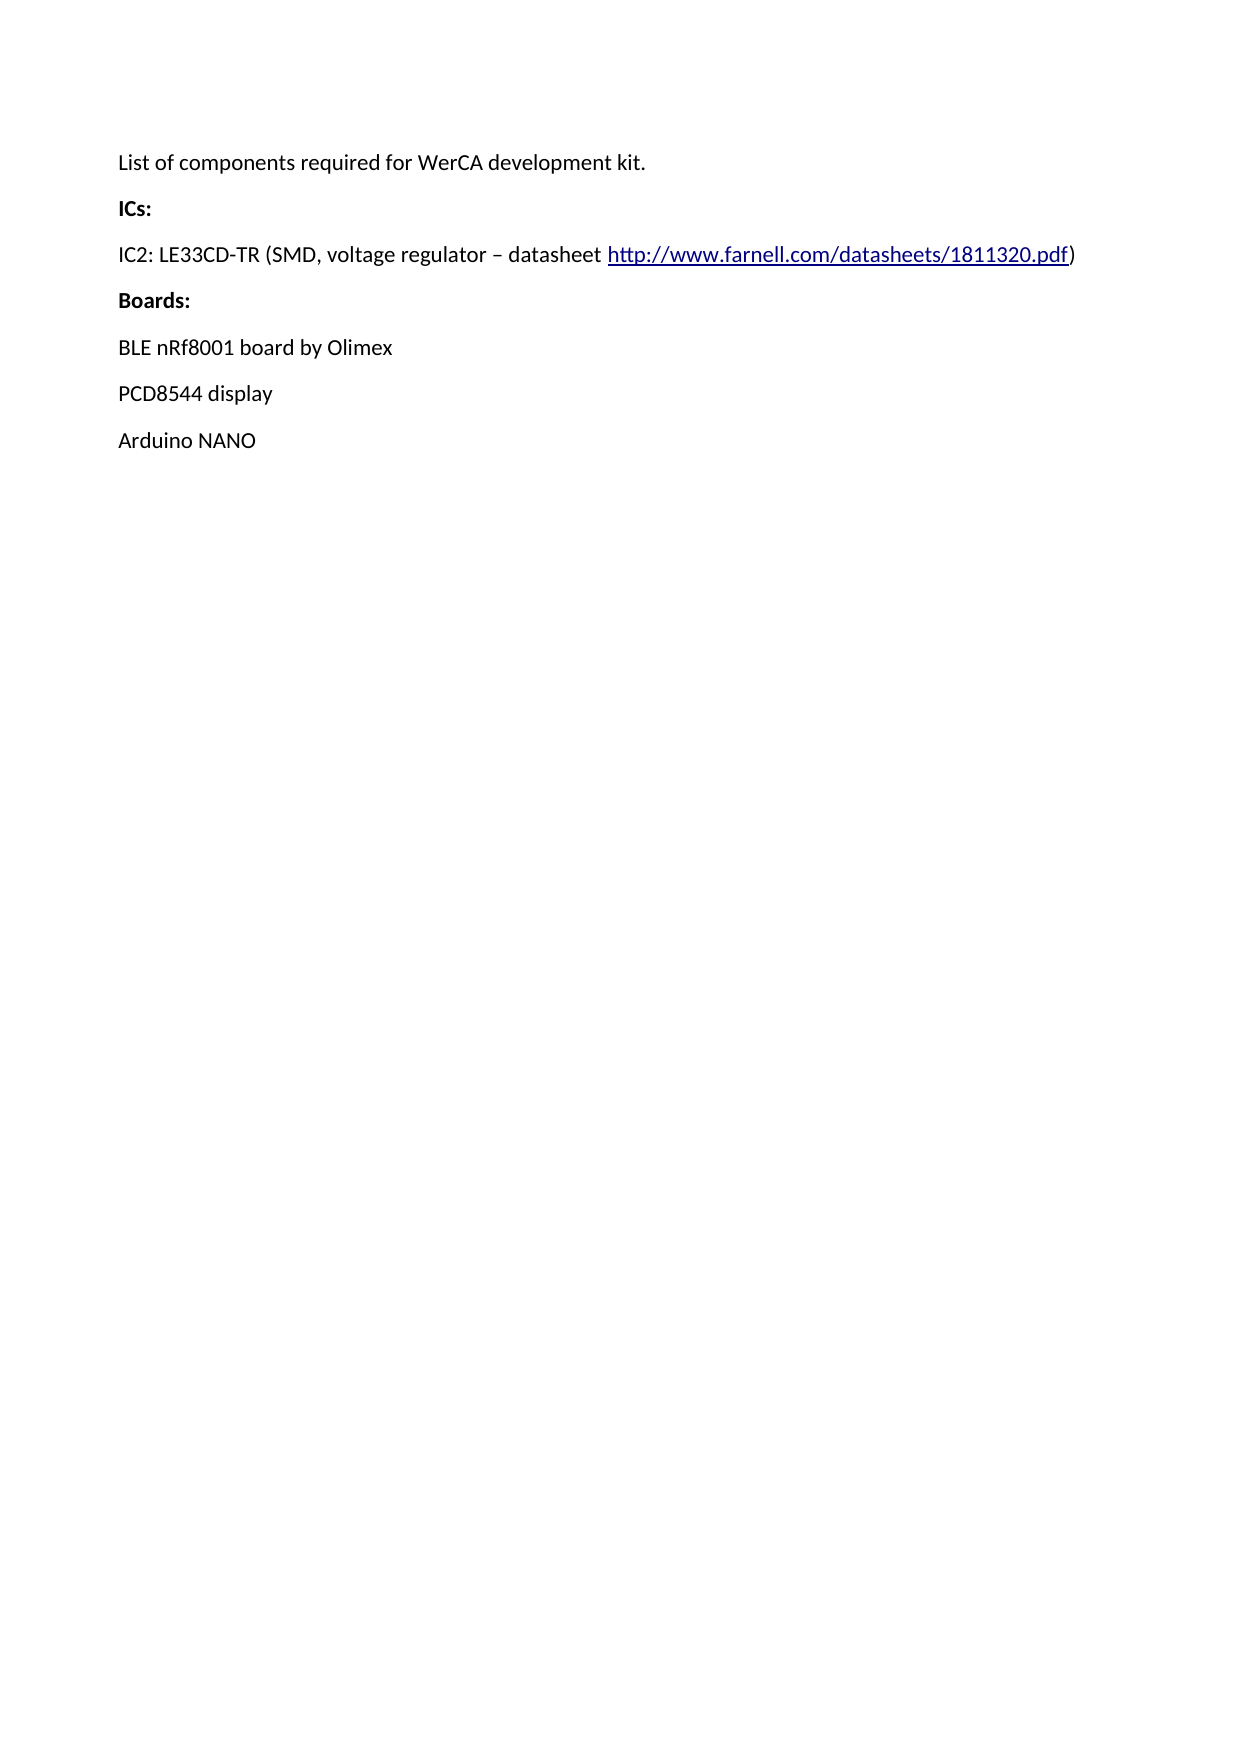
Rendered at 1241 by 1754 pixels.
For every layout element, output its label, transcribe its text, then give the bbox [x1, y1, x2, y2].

text ICs: [118, 194, 1122, 222]
text BLE nRf8001 board by Olimex [118, 333, 1122, 361]
text Arduino NANO [118, 426, 1122, 454]
text List of components required for WerCA development kit. [118, 148, 1122, 176]
text Boards: [118, 287, 1122, 315]
text IC2: LE33CD-TR (SMD, voltage regulator – datasheet http://www.farnell.com/datasheets/1811320.pdf) [118, 240, 1122, 268]
text PCD8544 display [118, 379, 1122, 407]
